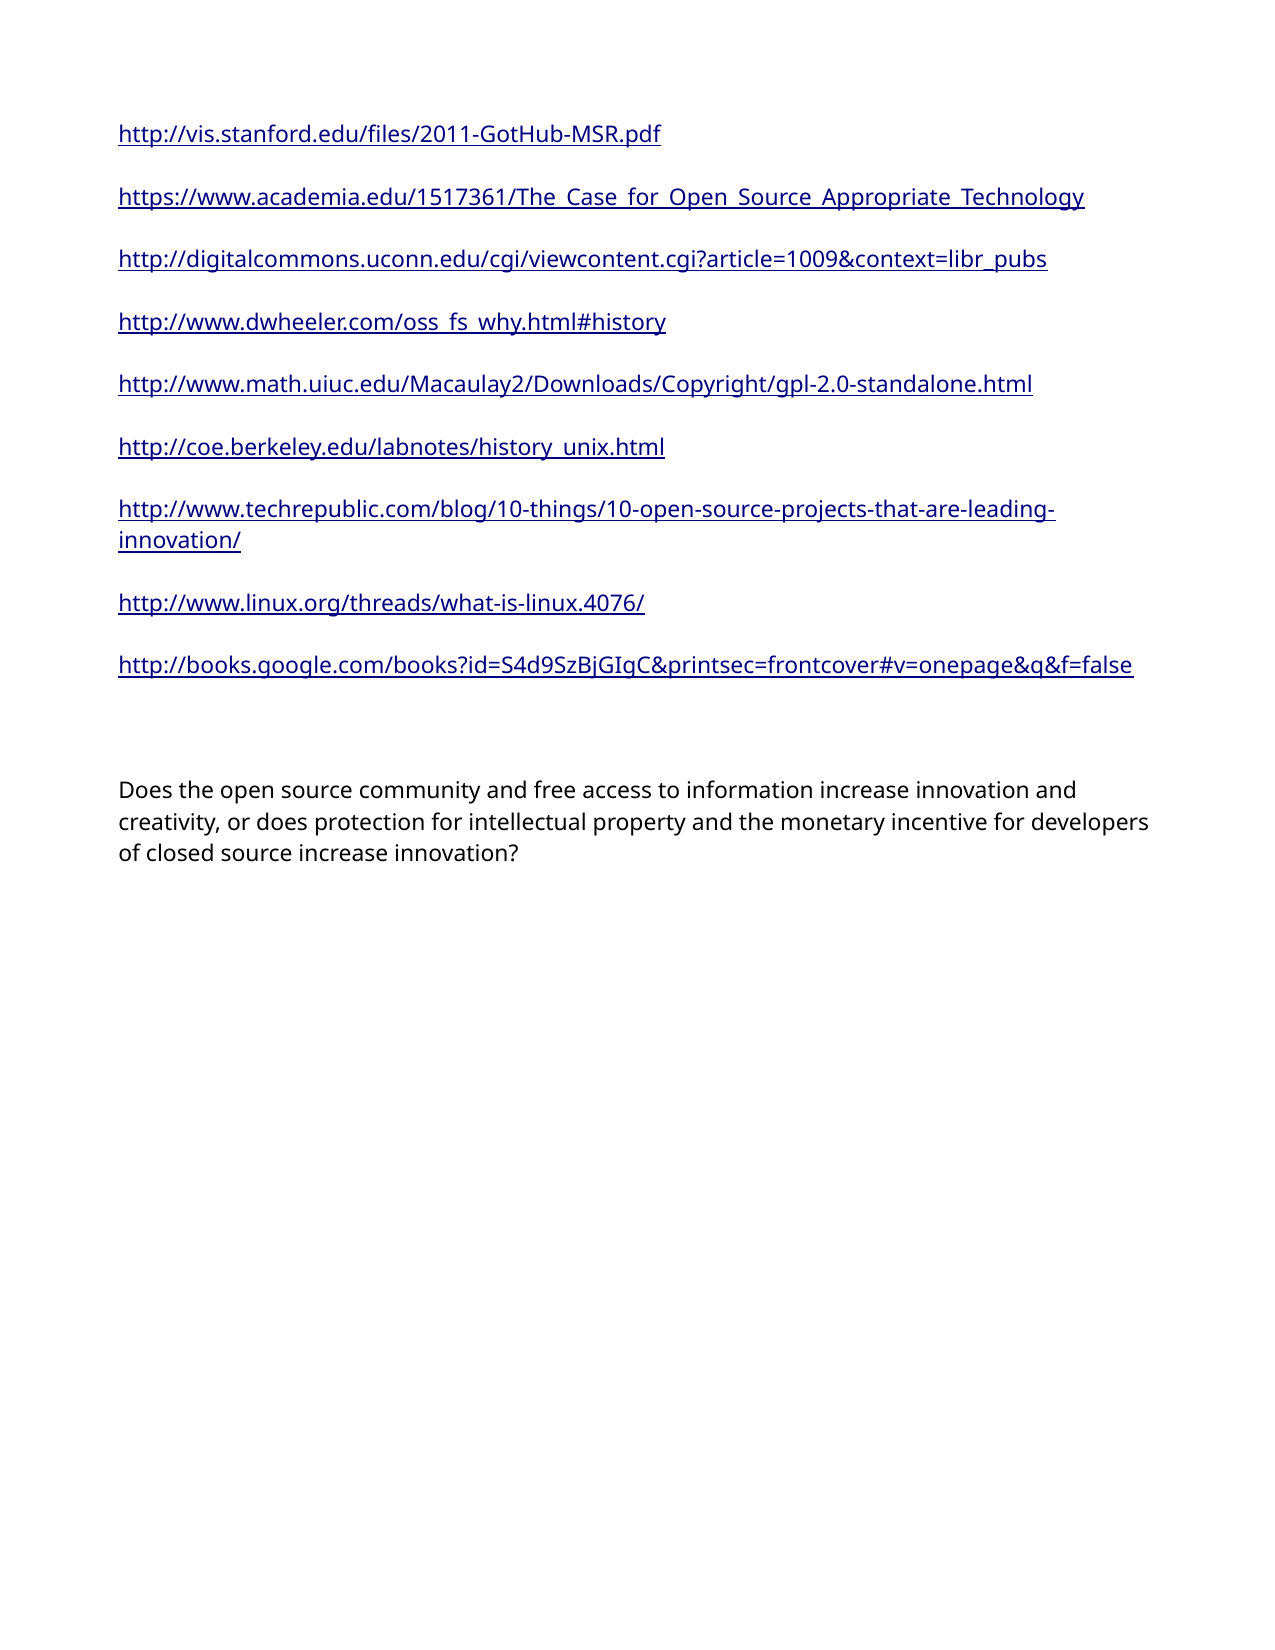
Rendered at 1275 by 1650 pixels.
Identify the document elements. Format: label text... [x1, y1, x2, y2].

text http://www.math.uiuc.edu/Macaulay2/Downloads/Copyright/gpl-2.0-standalone.html [118, 368, 1157, 399]
text http://www.techrepublic.com/blog/10-things/10-open-source-projects-that-are-leading-innovation/ [118, 493, 1157, 556]
text http://www.linux.org/threads/what-is-linux.4076/ [118, 587, 1157, 618]
text Does the open source community and free access to information increase innovation and creativity, or does protection for intellectual property and the monetary incentive for developers of closed source increase innovation? [118, 774, 1157, 868]
text http://coe.berkeley.edu/labnotes/history_unix.html [118, 431, 1157, 462]
text http://digitalcommons.uconn.edu/cgi/viewcontent.cgi?article=1009&context=libr_pubs [118, 243, 1157, 274]
text http://vis.stanford.edu/files/2011-GotHub-MSR.pdf [118, 118, 1157, 149]
text http://www.dwheeler.com/oss_fs_why.html#history [118, 306, 1157, 337]
text http://books.google.com/books?id=S4d9SzBjGIgC&printsec=frontcover#v=onepage&q&f=false [118, 649, 1157, 681]
text https://www.academia.edu/1517361/The_Case_for_Open_Source_Appropriate_Technology [118, 181, 1157, 212]
